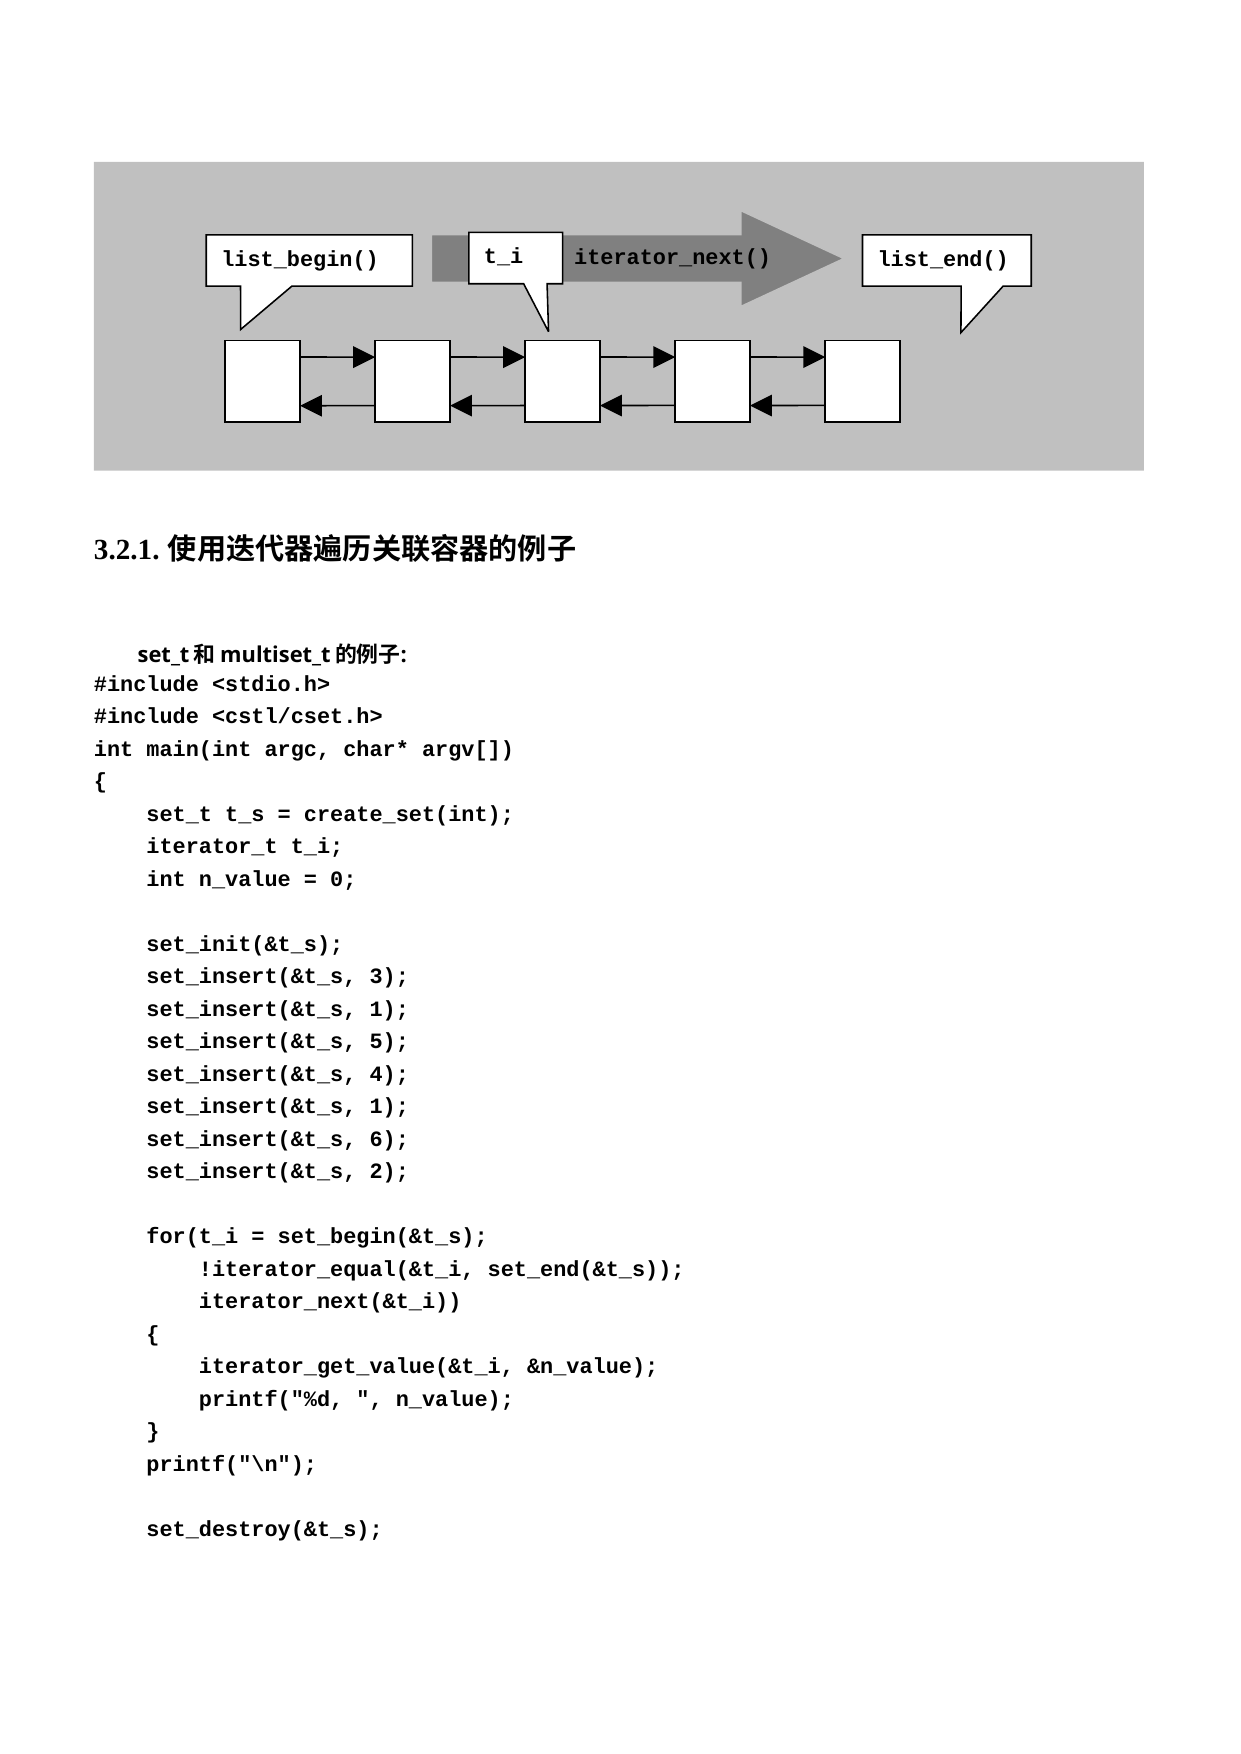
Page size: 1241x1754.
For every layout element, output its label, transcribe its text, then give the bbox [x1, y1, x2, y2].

text set_insert(&t_s, 3); [94, 962, 1144, 994]
text !iterator_equal(&t_i, set_end(&t_s)); [94, 1254, 1144, 1287]
text for(t_i = set_begin(&t_s); [94, 1222, 1144, 1254]
text set_t t_s = create_set(int); [94, 799, 1144, 832]
text printf("\n"); [94, 1449, 1144, 1482]
text #include <cstl/cset.h> [94, 702, 1144, 734]
text set_insert(&t_s, 5); [94, 1027, 1144, 1059]
text set_insert(&t_s, 4); [94, 1059, 1144, 1092]
text set_insert(&t_s, 1); [94, 994, 1144, 1027]
text #include <stdio.h> [94, 669, 1144, 702]
text iterator_get_value(&t_i, &n_value); [94, 1352, 1144, 1384]
text printf("%d, ", n_value); [94, 1384, 1144, 1417]
text } [94, 1417, 1144, 1449]
text { [94, 767, 1144, 799]
text set_destroy(&t_s); [94, 1514, 1144, 1547]
text { [94, 1319, 1144, 1352]
text set_insert(&t_s, 6); [94, 1124, 1144, 1157]
text int main(int argc, char* argv[]) [94, 734, 1144, 767]
text set_insert(&t_s, 1); [94, 1092, 1144, 1124]
text iterator_t t_i; [94, 832, 1144, 864]
text set_insert(&t_s, 2); [94, 1157, 1144, 1189]
text set_init(&t_s); [94, 929, 1144, 962]
text int n_value = 0; [94, 864, 1144, 897]
text iterator_next(&t_i)) [94, 1287, 1144, 1319]
subtitle 使用迭代器遍历关联容器的例子 [94, 514, 1144, 579]
text set_t和multiset_t的例子: [94, 637, 1144, 669]
